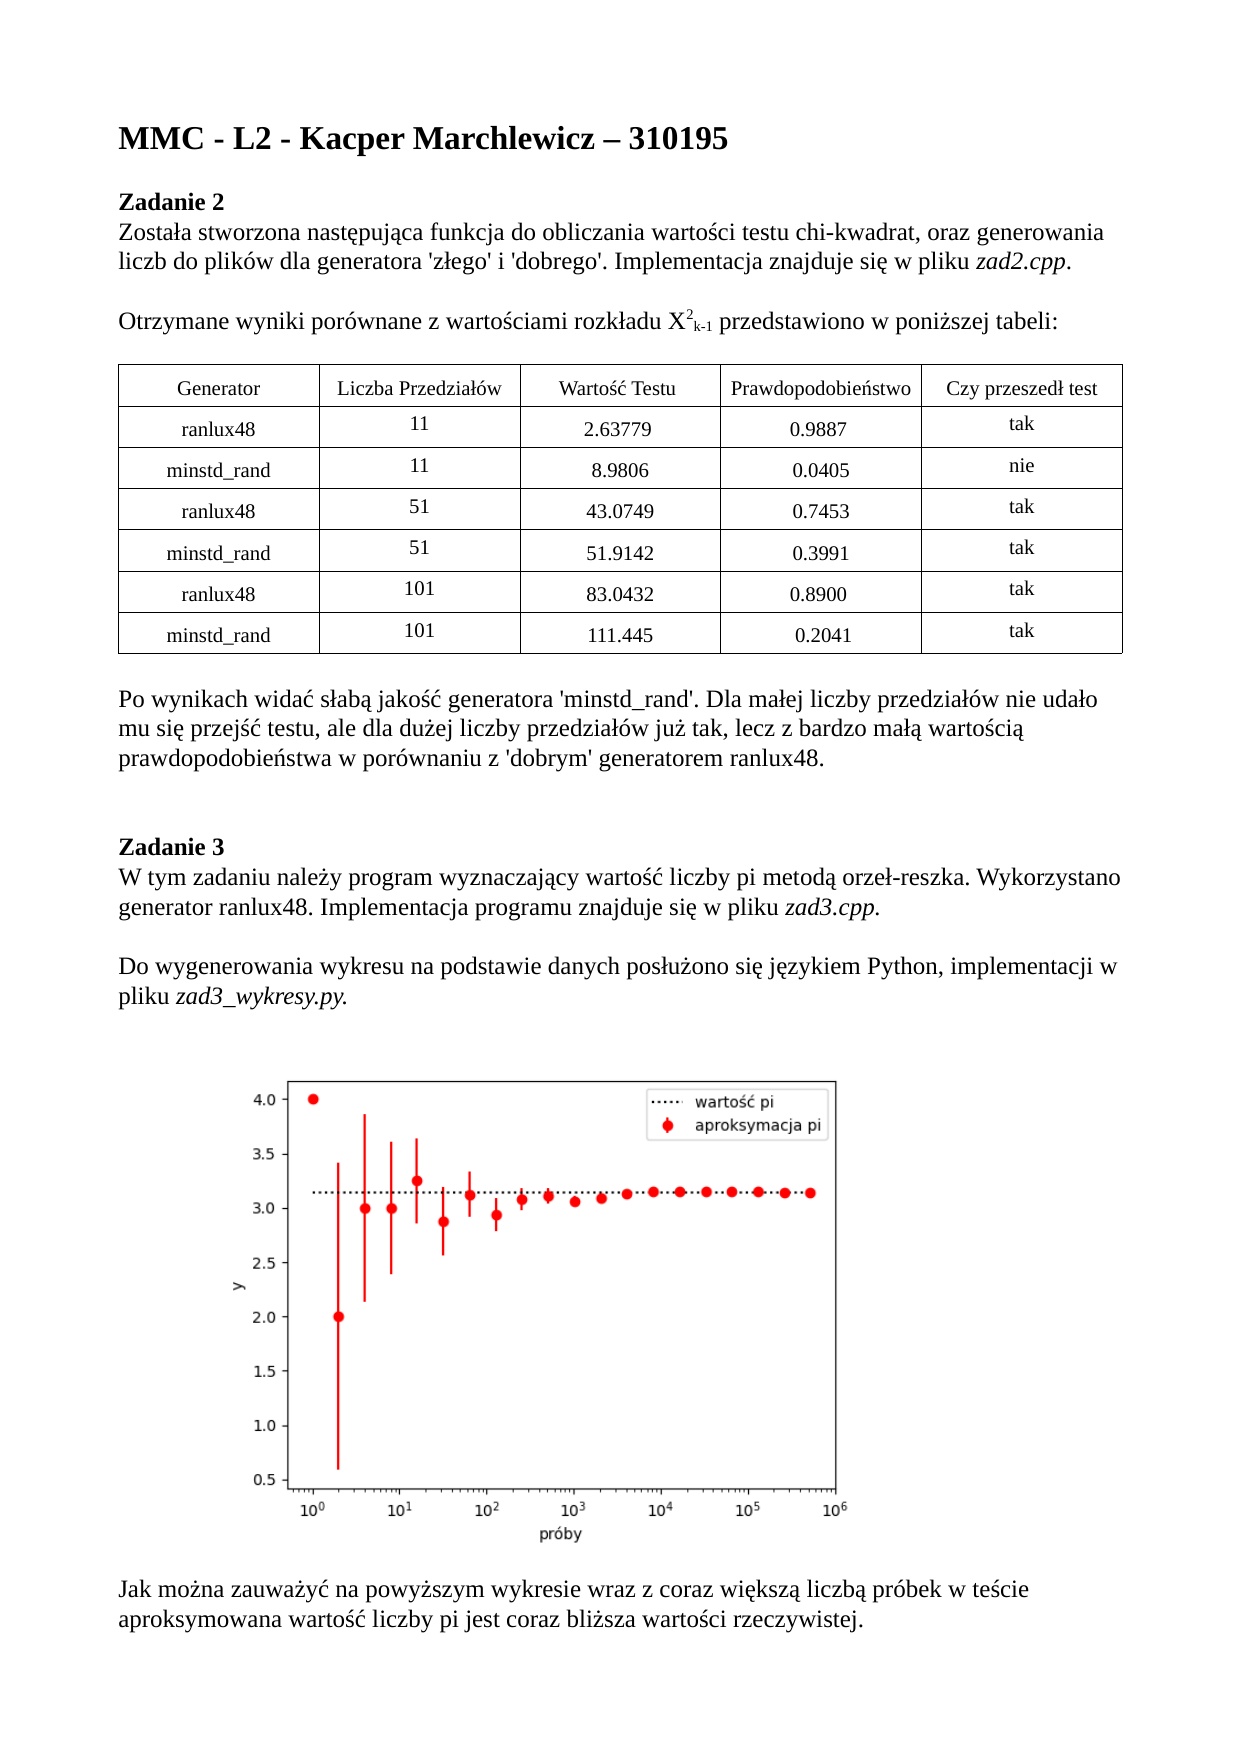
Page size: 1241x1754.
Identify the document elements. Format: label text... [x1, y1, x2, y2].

table_cell tak [922, 572, 1122, 612]
table_cell tak [922, 407, 1122, 447]
text Po wynikach widać słabą jakość generatora 'minstd_rand'. Dla małej liczby przedziałów nie udało mu się przejść testu, ale dla dużej liczby przedziałów już tak, lecz z bardzo małą wartością prawdopodobieństwa w porównaniu z 'dobrym' generatorem ranlux48. [118, 683, 1122, 772]
table_cell ranlux48 [119, 572, 319, 612]
table_cell minstd_rand [119, 530, 319, 571]
table_cell minstd_rand [119, 448, 319, 488]
table_cell 83.0432 [521, 572, 720, 612]
table_cell tak [922, 489, 1122, 529]
table_cell 101 [320, 572, 520, 612]
table_header Czy przeszedł test [922, 365, 1122, 406]
table_header Wartość Testu [521, 365, 720, 406]
table_cell 0.9887 [721, 407, 921, 447]
table_header Liczba Przedziałów [320, 365, 520, 406]
table_header Generator [119, 365, 319, 406]
table_cell 0.0405 [721, 448, 921, 488]
text Do wygenerowania wykresu na podstawie danych posłużono się językiem Python, implementacji w pliku zad3_wykresy.py. [118, 950, 1122, 1009]
table_cell 0.7453 [721, 489, 921, 529]
table_cell tak [922, 530, 1122, 571]
table_cell 11 [320, 407, 520, 447]
table_cell tak [922, 613, 1122, 653]
table_cell minstd_rand [119, 613, 319, 653]
table_cell 51 [320, 489, 520, 529]
text Otrzymane wyniki porównane z wartościami rozkładu X2k-1 przedstawiono w poniższej tabeli: [118, 305, 1122, 334]
text Zadanie 3 [118, 831, 1122, 861]
table_header Prawdopodobieństwo [721, 365, 921, 406]
text Jak można zauważyć na powyższym wykresie wraz z coraz większą liczbą próbek w teście aproksymowana wartość liczby pi jest coraz bliższa wartości rzeczywistej. [118, 1573, 1122, 1633]
table_cell 51 [320, 530, 520, 571]
table_cell ranlux48 [119, 407, 319, 447]
table_cell 2.63779 [521, 407, 720, 447]
picture [200, 1017, 905, 1547]
table_cell 8.9806 [521, 448, 720, 488]
table_cell 111.445 [521, 613, 720, 653]
table_cell ranlux48 [119, 489, 319, 529]
table_cell 11 [320, 448, 520, 488]
text MMC - L2 - Kacper Marchlewicz – 310195 [118, 118, 1122, 156]
text Została stworzona następująca funkcja do obliczania wartości testu chi-kwadrat, oraz generowania liczb do plików dla generatora 'złego' i 'dobrego'. Implementacja znajduje się w pliku zad2.cpp. [118, 216, 1122, 275]
text W tym zadaniu należy program wyznaczający wartość liczby pi metodą orzeł-reszka. Wykorzystano generator ranlux48. Implementacja programu znajduje się w pliku zad3.cpp. [118, 861, 1122, 920]
table_cell 51.9142 [521, 530, 720, 571]
table_cell 43.0749 [521, 489, 720, 529]
table_cell 0.8900 [721, 572, 921, 612]
table_cell 101 [320, 613, 520, 653]
table_cell nie [922, 448, 1122, 488]
table_cell 0.2041 [721, 613, 921, 653]
table_cell 0.3991 [721, 530, 921, 571]
text Zadanie 2 [118, 186, 1122, 216]
